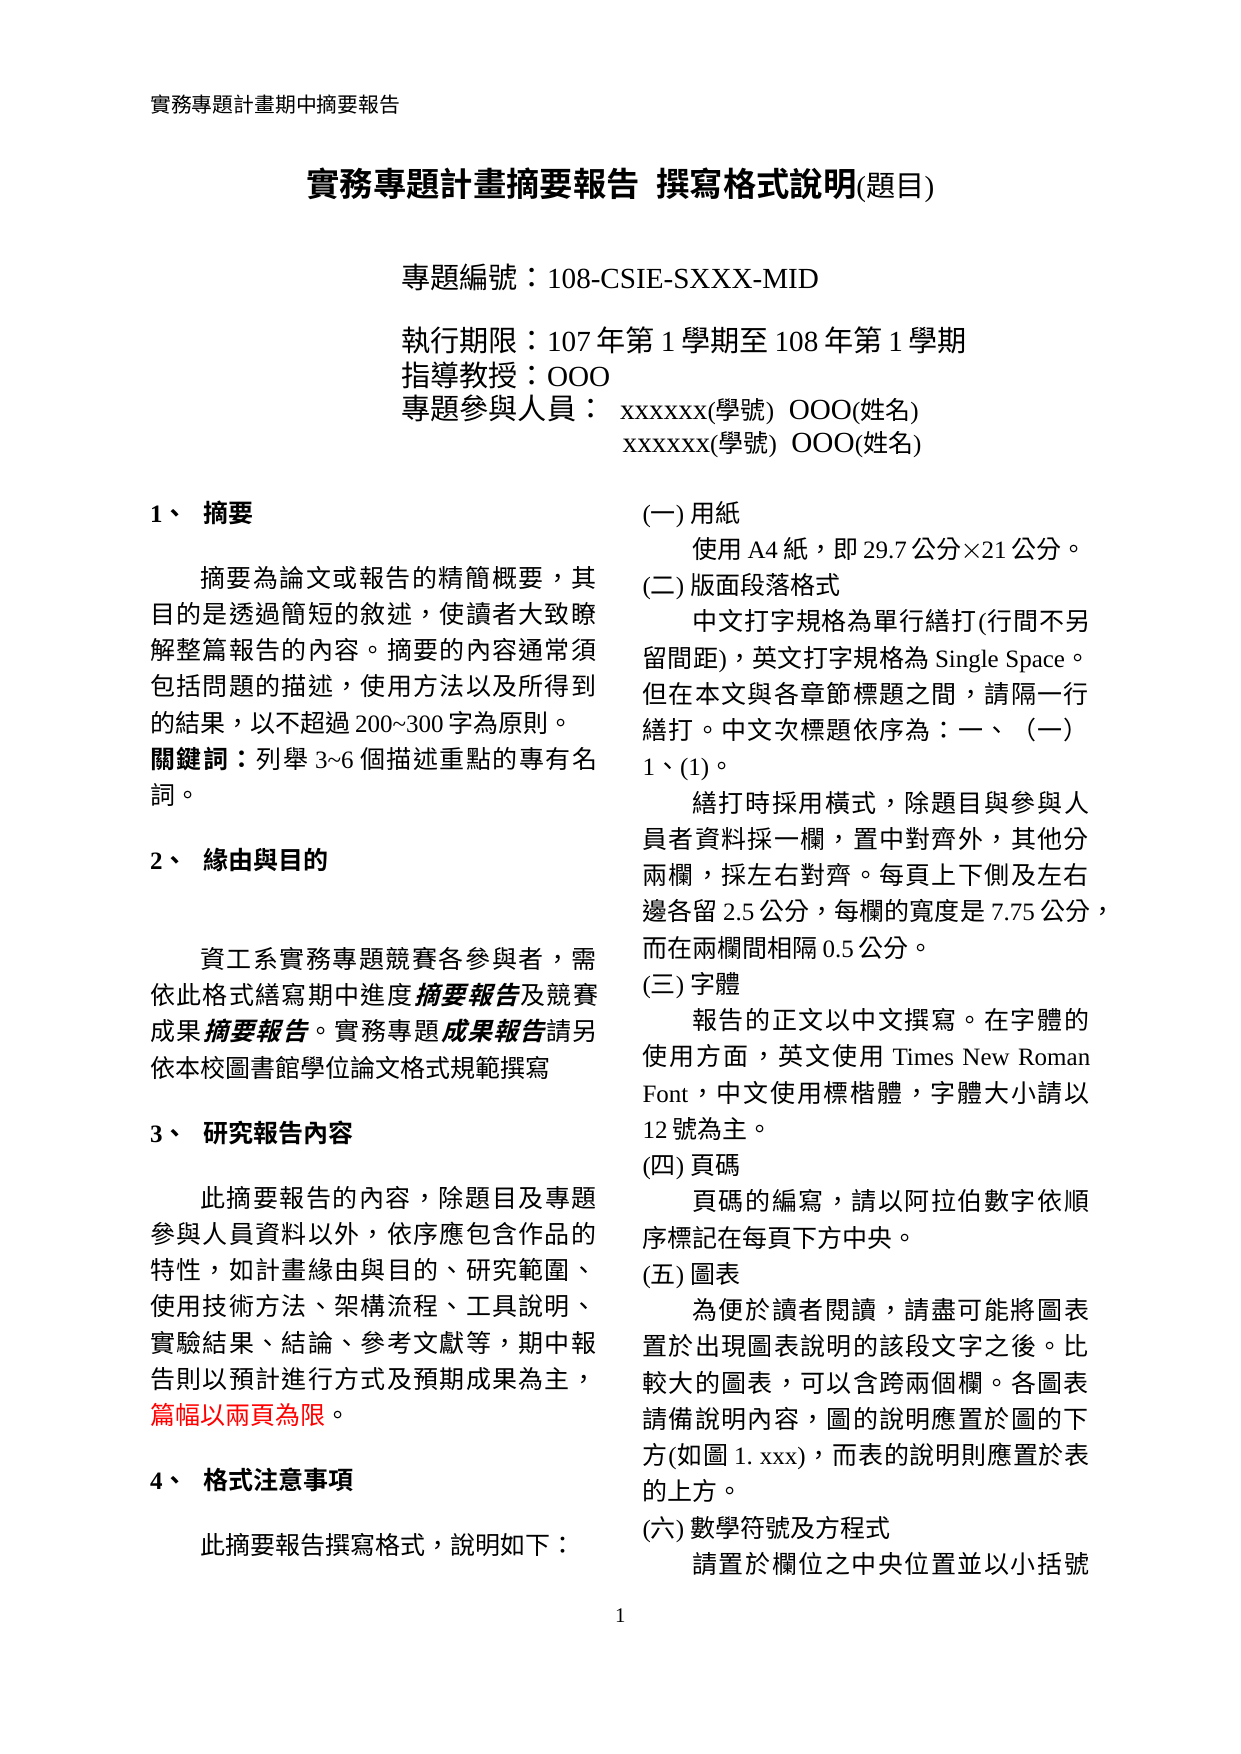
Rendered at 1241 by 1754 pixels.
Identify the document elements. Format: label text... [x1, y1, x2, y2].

text 頁碼的編寫，請以阿拉伯數字依順序標記在每頁下方中央。 [642, 1182, 1090, 1254]
list 研究報告內容 [150, 1113, 598, 1149]
text (四) 頁碼 [642, 1146, 1090, 1182]
list 摘要 [150, 493, 598, 529]
text (六) 數學符號及方程式 [642, 1508, 1090, 1544]
text 繕打時採用橫式，除題目與參與人員者資料採一欄，置中對齊外，其他分兩欄，採左右對齊。每頁上下側及左右邊各留2.5公分，每欄的寬度是7.75公分，而在兩欄間相隔0.5公分。 [642, 783, 1090, 964]
text 請置於欄位之中央位置並以小括號 [642, 1544, 1090, 1581]
text 專題參與人員： xxxxxx(學號) OOO(姓名) [401, 393, 1090, 426]
text 專題編號：108-CSIE-SXXX-MID [401, 234, 1090, 297]
text 此摘要報告撰寫格式，說明如下： [150, 1526, 598, 1562]
list 格式注意事項 [150, 1461, 598, 1497]
text 指導教授：OOO [401, 359, 1090, 393]
text 實務專題計畫摘要報告 撰寫格式說明(題目) [150, 157, 1090, 206]
text 使用A4紙，即29.7公分21公分。 [642, 529, 1090, 566]
list 緣由與目的 [150, 841, 598, 877]
text 此摘要報告的內容，除題目及專題參與人員資料以外，依序應包含作品的特性，如計畫緣由與目的、研究範圍、使用技術方法、架構流程、工具說明、實驗結果、結論、參考文獻等，期中報告則以預計進行方式及預期成果為主，篇幅以兩頁為限。 [150, 1178, 598, 1432]
text 資工系實務專題競賽各參與者，需依此格式繕寫期中進度摘要報告及競賽成果摘要報告。實務專題成果報告請另依本校圖書館學位論文格式規範撰寫 [150, 939, 598, 1084]
text (三) 字體 [642, 964, 1090, 1001]
text 為便於讀者閱讀，請盡可能將圖表置於出現圖表說明的該段文字之後。比較大的圖表，可以含跨兩個欄。各圖表請備說明內容，圖的說明應置於圖的下方(如圖1. xxx)，而表的說明則應置於表的上方。 [642, 1291, 1090, 1508]
text 摘要為論文或報告的精簡概要，其目的是透過簡短的敘述，使讀者大致瞭解整篇報告的內容。摘要的內容通常須包括問題的描述，使用方法以及所得到的結果，以不超過200~300字為原則。 [150, 558, 598, 739]
text 中文打字規格為單行繕打(行間不另留間距)，英文打字規格為Single Space。但在本文與各章節標題之間，請隔一行繕打。中文次標題依序為：一、（一）、1、(1)。 [642, 602, 1090, 783]
text (一) 用紙 [642, 493, 1090, 529]
text (二) 版面段落格式 [642, 566, 1090, 602]
text 關鍵詞：列舉3~6個描述重點的專有名詞。 [150, 739, 598, 812]
text 執行期限：107年第1學期至108年第1學期 [401, 297, 1090, 359]
text xxxxxx(學號) OOO(姓名) [622, 426, 1090, 459]
text 報告的正文以中文撰寫。在字體的使用方面，英文使用Times New Roman Font，中文使用標楷體，字體大小請以12號為主。 [642, 1001, 1090, 1146]
text (五) 圖表 [642, 1254, 1090, 1291]
